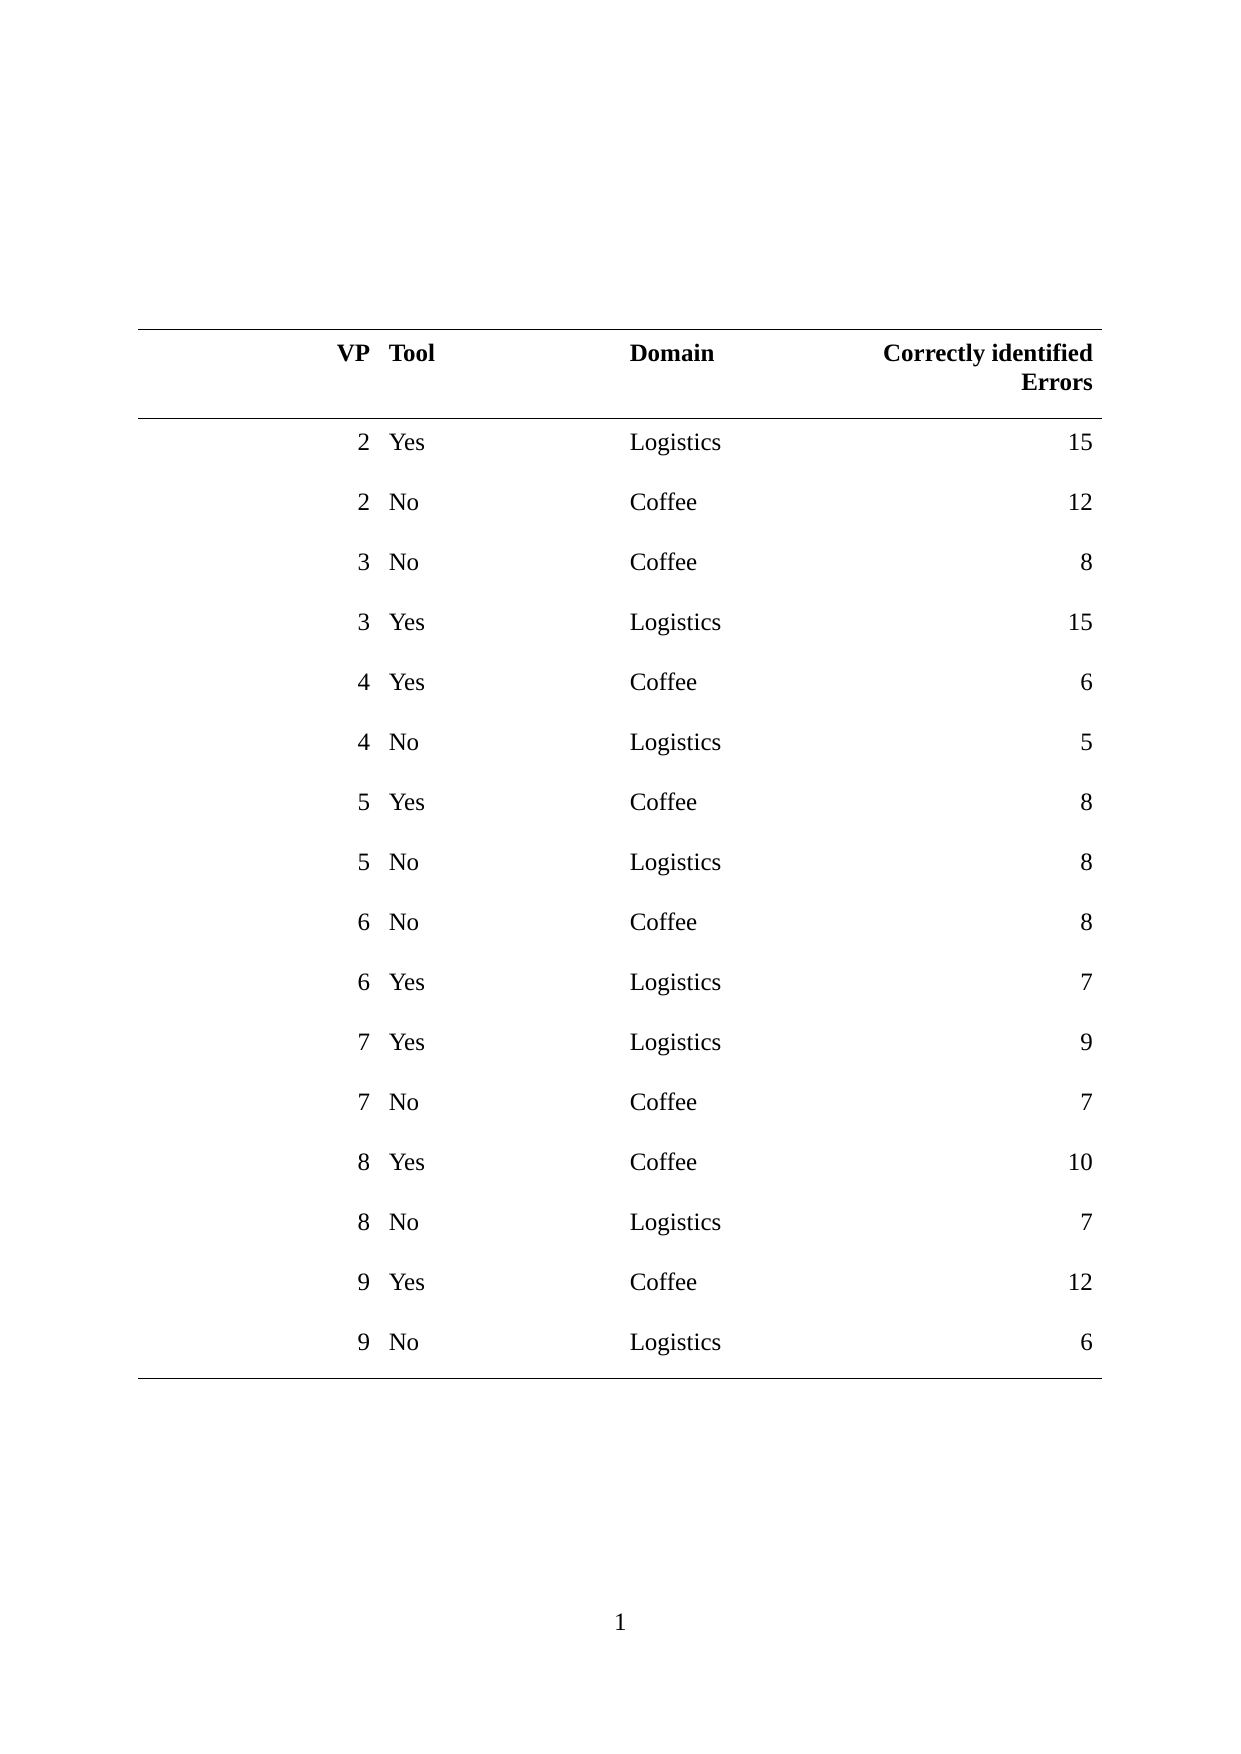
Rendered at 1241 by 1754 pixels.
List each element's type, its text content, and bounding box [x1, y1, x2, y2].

table_cell Logistics [620, 598, 861, 658]
table_cell No [379, 1078, 620, 1138]
table_cell No [379, 538, 620, 598]
table_cell Coffee [620, 778, 861, 838]
table_cell Logistics [620, 1318, 861, 1378]
table_cell 6 [138, 958, 379, 1018]
table_cell Coffee [620, 478, 861, 538]
table_cell 6 [138, 898, 379, 958]
table_cell 4 [138, 658, 379, 718]
table_cell 10 [861, 1138, 1102, 1198]
table_cell 8 [861, 778, 1102, 838]
table_header Domain [620, 330, 861, 418]
table_cell 5 [861, 718, 1102, 778]
table_cell 2 [138, 478, 379, 538]
table_cell 7 [138, 1078, 379, 1138]
table_cell 9 [138, 1258, 379, 1318]
table_cell Yes [379, 1018, 620, 1078]
table_cell Yes [379, 1138, 620, 1198]
table_cell No [379, 838, 620, 898]
table_cell 4 [138, 718, 379, 778]
table_cell 5 [138, 778, 379, 838]
table_cell 7 [861, 1198, 1102, 1258]
table_cell 7 [861, 1078, 1102, 1138]
table_cell No [379, 1318, 620, 1378]
table_cell Yes [379, 658, 620, 718]
table_cell Coffee [620, 1258, 861, 1318]
table_cell 12 [861, 478, 1102, 538]
table_header Correctly identified Errors [861, 330, 1102, 418]
table_cell 2 [138, 419, 379, 478]
table_cell 12 [861, 1258, 1102, 1318]
table_cell Yes [379, 778, 620, 838]
table_cell 15 [861, 598, 1102, 658]
table_cell Logistics [620, 958, 861, 1018]
table_cell Logistics [620, 718, 861, 778]
table_cell Yes [379, 598, 620, 658]
table_cell 5 [138, 838, 379, 898]
table_cell Coffee [620, 1138, 861, 1198]
table_cell Yes [379, 419, 620, 478]
table_cell Logistics [620, 1018, 861, 1078]
table_cell No [379, 1198, 620, 1258]
table_cell No [379, 478, 620, 538]
table_cell 7 [138, 1018, 379, 1078]
table_cell No [379, 898, 620, 958]
table_cell Logistics [620, 838, 861, 898]
table_cell 15 [861, 419, 1102, 478]
table_cell Yes [379, 958, 620, 1018]
table_cell No [379, 718, 620, 778]
table_cell 9 [861, 1018, 1102, 1078]
table_cell 8 [138, 1138, 379, 1198]
table_cell Coffee [620, 1078, 861, 1138]
table_cell Coffee [620, 538, 861, 598]
table_cell 8 [138, 1198, 379, 1258]
table_cell Yes [379, 1258, 620, 1318]
table_cell 6 [861, 658, 1102, 718]
table_cell 3 [138, 538, 379, 598]
table_cell 6 [861, 1318, 1102, 1378]
table_cell 3 [138, 598, 379, 658]
table_cell Logistics [620, 419, 861, 478]
table_cell Coffee [620, 898, 861, 958]
table_cell 9 [138, 1318, 379, 1378]
table_cell 8 [861, 838, 1102, 898]
table_cell Coffee [620, 658, 861, 718]
table_header Tool [379, 330, 620, 418]
table_cell Logistics [620, 1198, 861, 1258]
table_cell 7 [861, 958, 1102, 1018]
table_header VP [138, 330, 379, 418]
table_cell 8 [861, 538, 1102, 598]
table_cell 8 [861, 898, 1102, 958]
